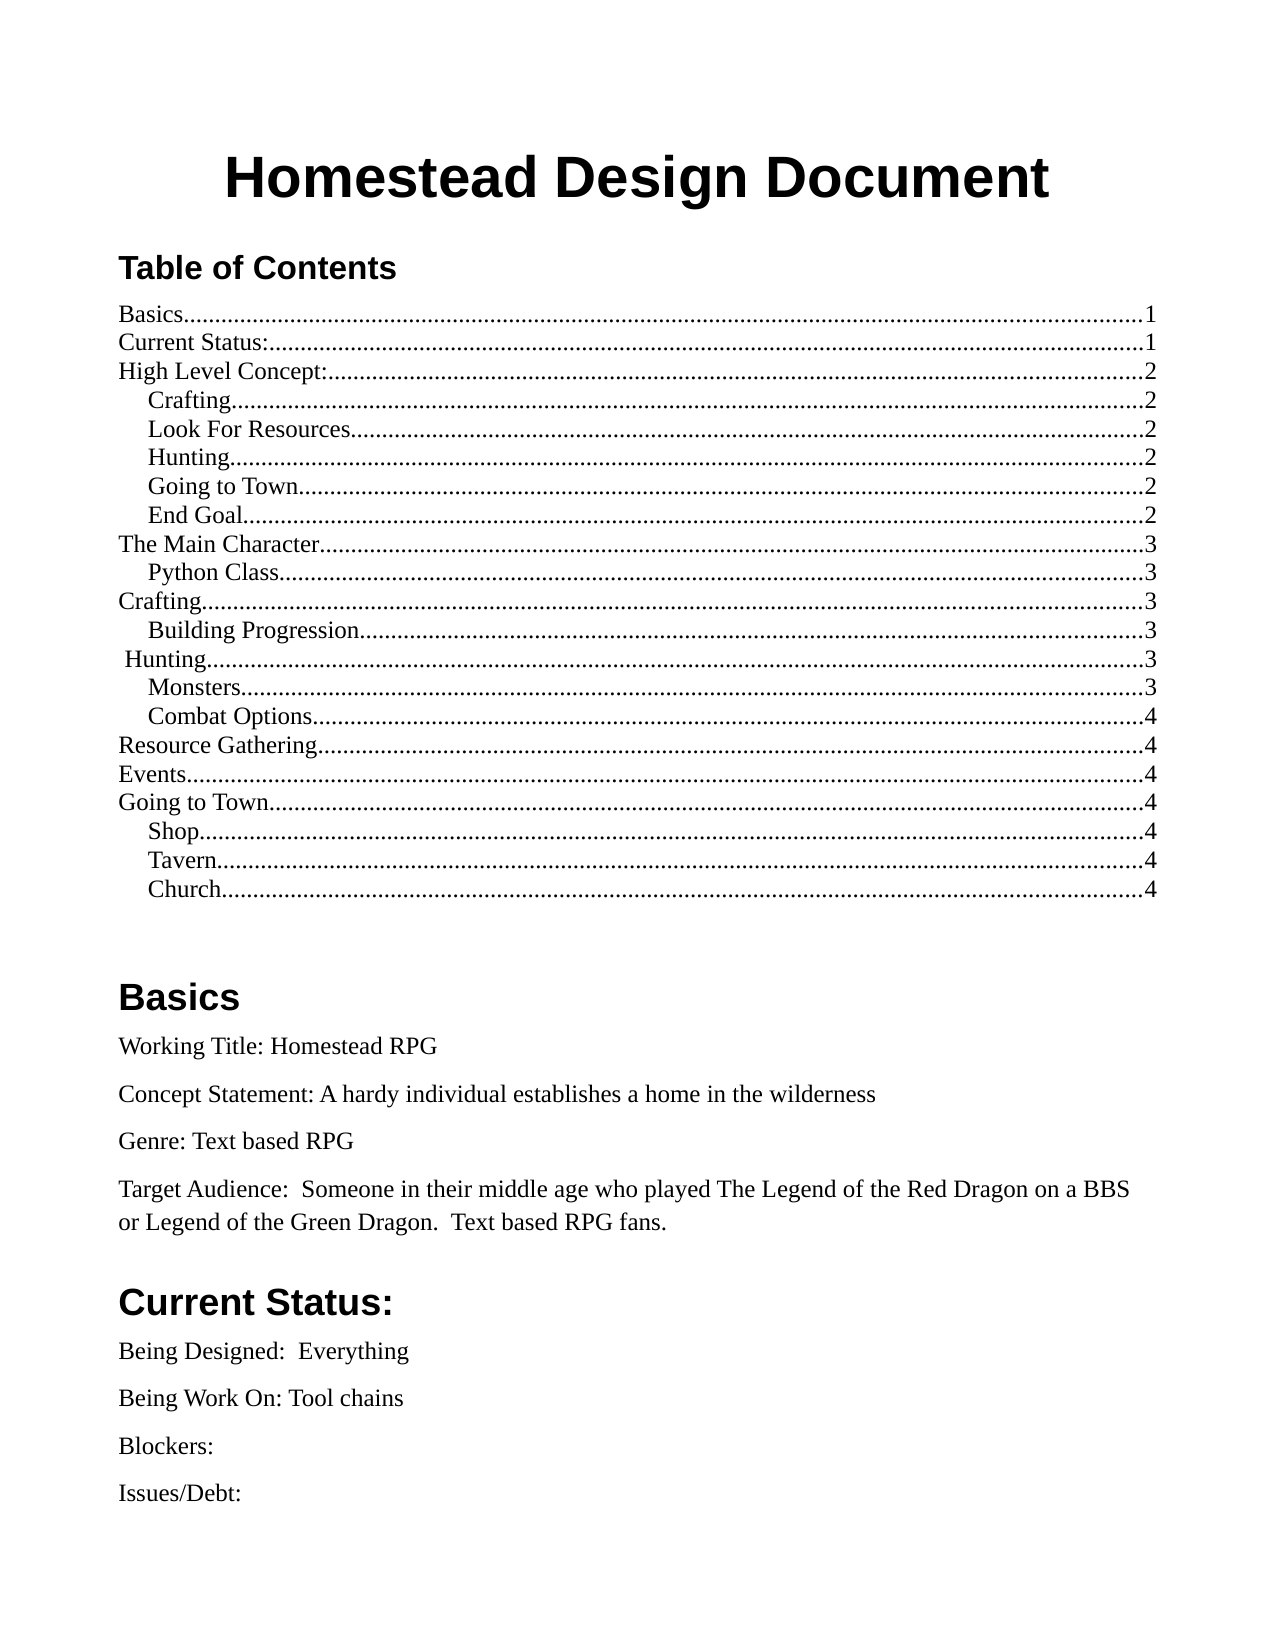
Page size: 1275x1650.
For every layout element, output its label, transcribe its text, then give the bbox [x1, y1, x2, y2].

text Genre: Text based RPG [118, 1126, 1157, 1155]
text Going to Town 2 [148, 471, 1157, 500]
text Issues/Debt: [118, 1478, 1157, 1507]
text Resource Gathering 4 [118, 730, 1157, 759]
subtitle Current Status: [118, 1279, 1157, 1323]
text Being Work On: Tool chains [118, 1383, 1157, 1412]
text Monsters 3 [148, 672, 1157, 701]
text Crafting 2 [148, 385, 1157, 414]
text Hunting 2 [148, 442, 1157, 471]
subtitle Basics [118, 975, 1157, 1019]
text Basics 1 [118, 299, 1157, 327]
text Building Progression 3 [148, 615, 1157, 644]
text The Main Character 3 [118, 529, 1157, 557]
text High Level Concept: 2 [118, 356, 1157, 385]
title Homestead Design Document [118, 143, 1157, 210]
text End Goal 2 [148, 500, 1157, 529]
text Being Designed: Everything [118, 1336, 1157, 1364]
text Blockers: [118, 1431, 1157, 1460]
text Concept Statement: A hardy individual establishes a home in the wilderness [118, 1079, 1157, 1107]
text Look For Resources 2 [148, 414, 1157, 442]
text Combat Options 4 [148, 701, 1157, 730]
text Crafting 3 [118, 586, 1157, 615]
text Going to Town 4 [118, 787, 1157, 816]
text Working Title: Homestead RPG [118, 1031, 1157, 1060]
text Shop 4 [148, 816, 1157, 845]
text Target Audience: Someone in their middle age who played The Legend of the Red Dragon on a BBS or Legend of the Green Dragon. Text based RPG fans. [118, 1174, 1157, 1236]
text Hunting 3 [118, 644, 1157, 672]
text Church 4 [148, 874, 1157, 902]
text Tavern 4 [148, 845, 1157, 874]
subtitle Table of Contents [118, 248, 1157, 286]
text Events 4 [118, 759, 1157, 787]
text Python Class 3 [148, 557, 1157, 586]
text Current Status: 1 [118, 327, 1157, 356]
